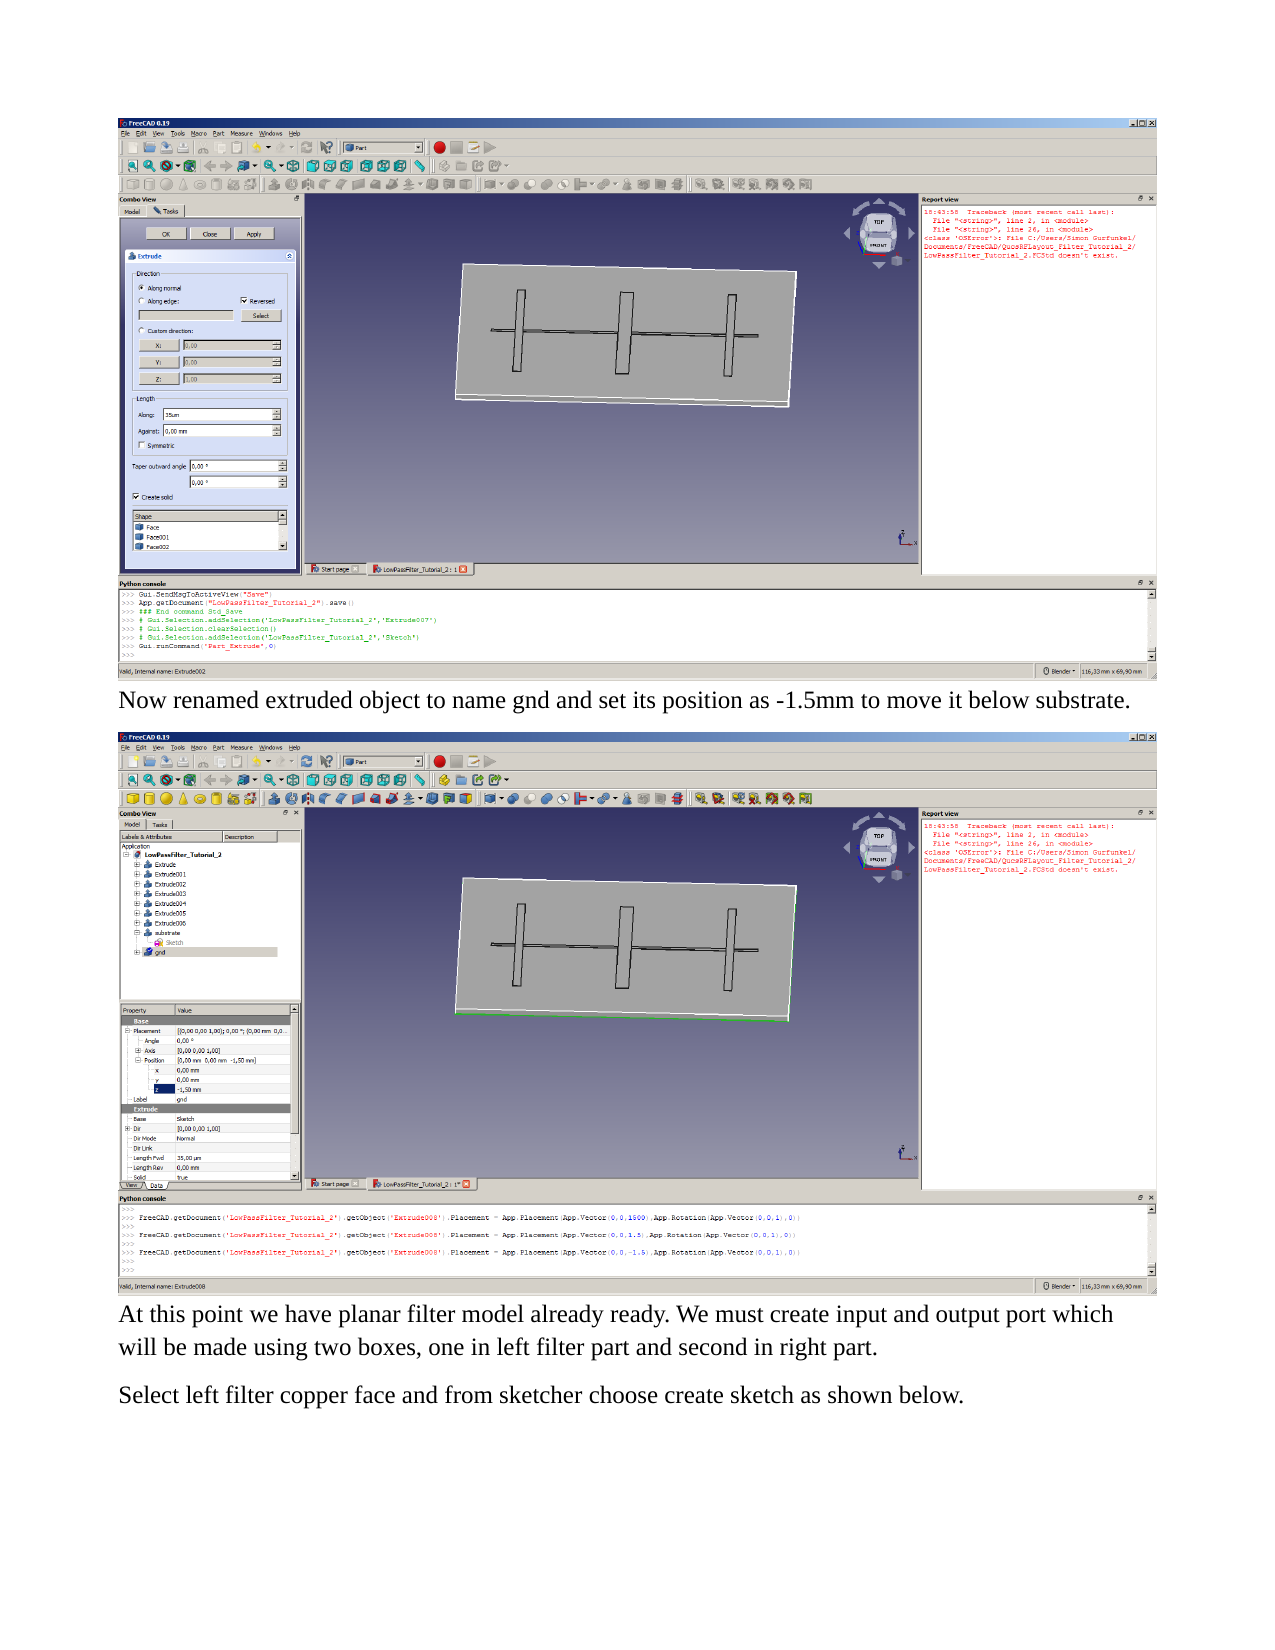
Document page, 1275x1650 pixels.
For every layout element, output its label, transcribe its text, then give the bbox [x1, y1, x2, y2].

picture [118, 118, 1157, 681]
text Select left filter copper face and from sketcher choose create sketch as shown below. [118, 1380, 1157, 1409]
text Now renamed extruded object to name gnd and set its position as -1.5mm to move it below substrate. [118, 681, 1157, 714]
text At this point we have planar filter model already ready. We must create input and output port which will be made using two boxes, one in left filter part and second in right part. [118, 1296, 1157, 1361]
picture [118, 732, 1157, 1296]
